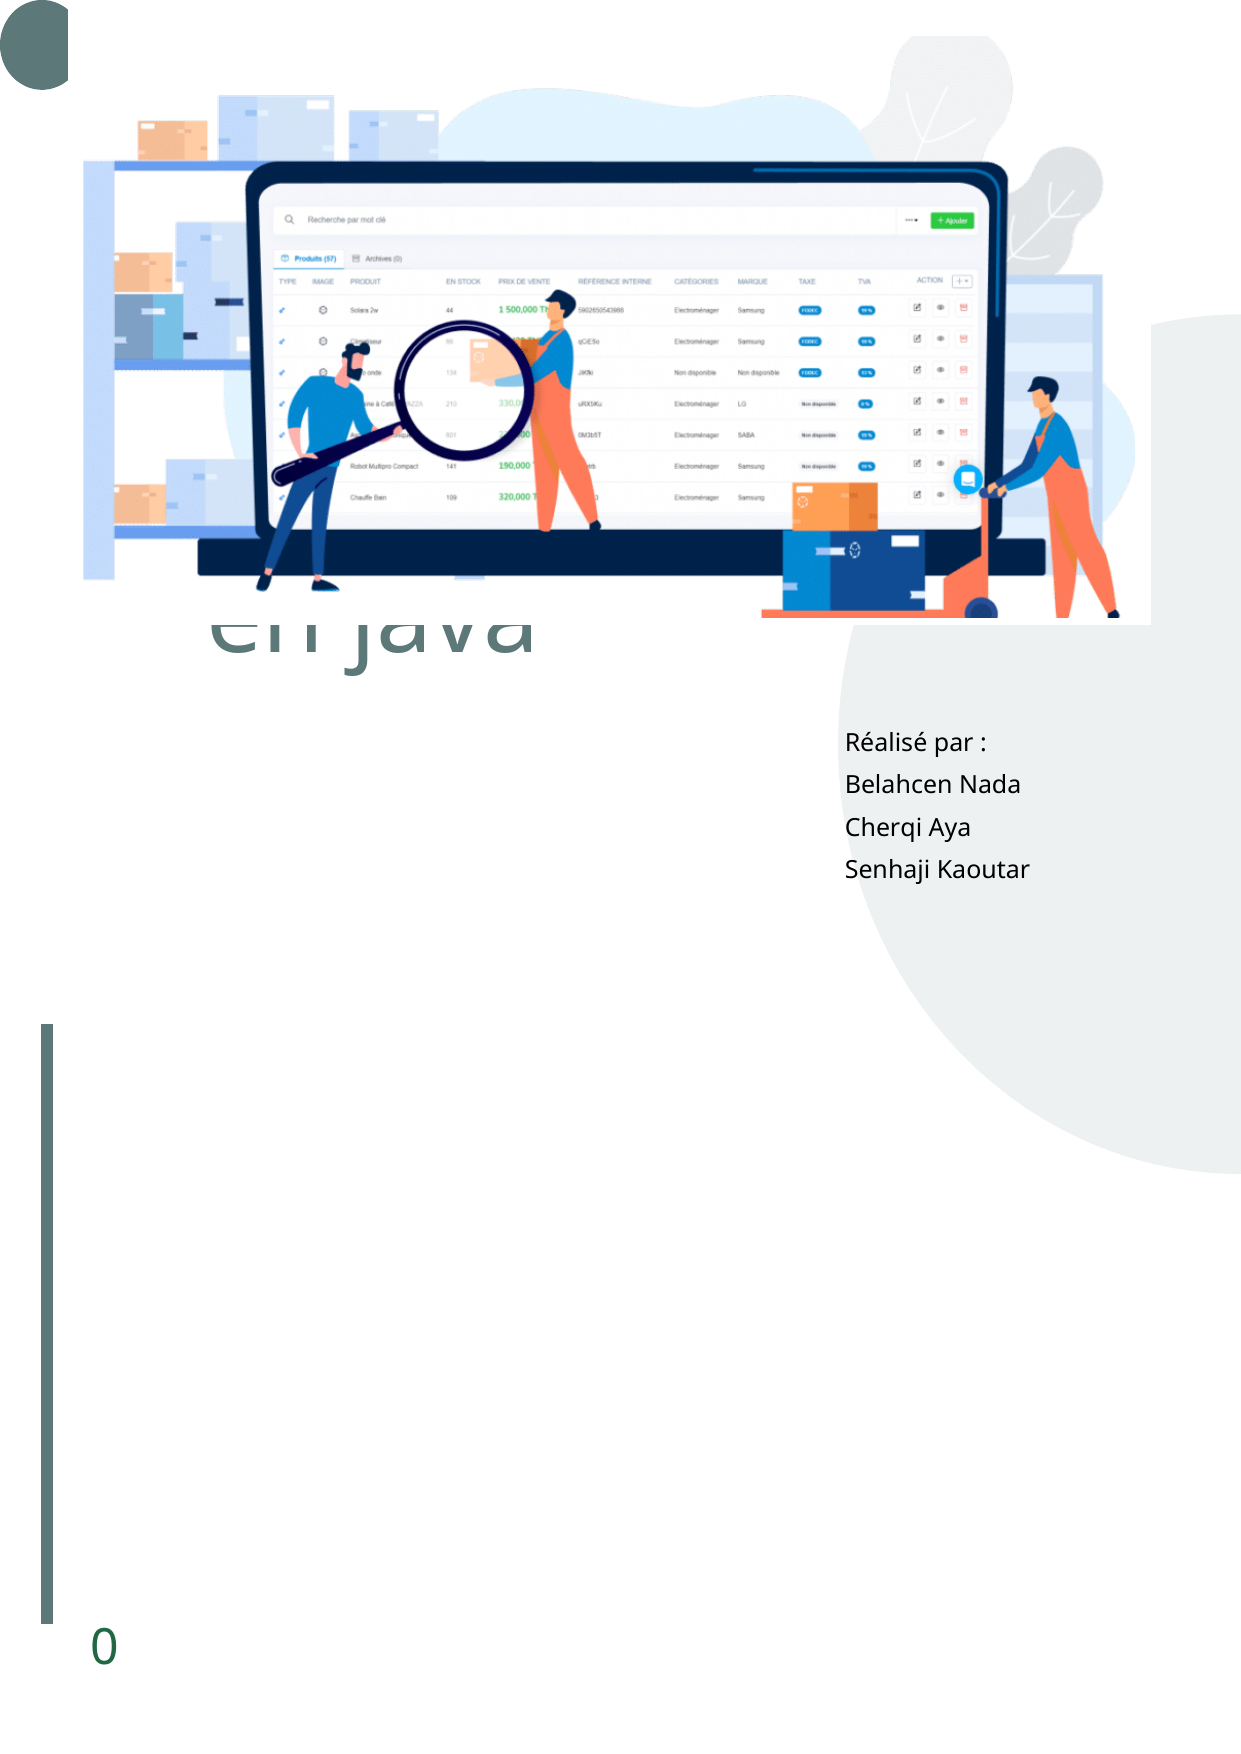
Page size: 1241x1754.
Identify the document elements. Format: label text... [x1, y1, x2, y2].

text Senhaji Kaoutar [844, 852, 860, 886]
text Application de gestion des projets en java [206, 625, 853, 682]
